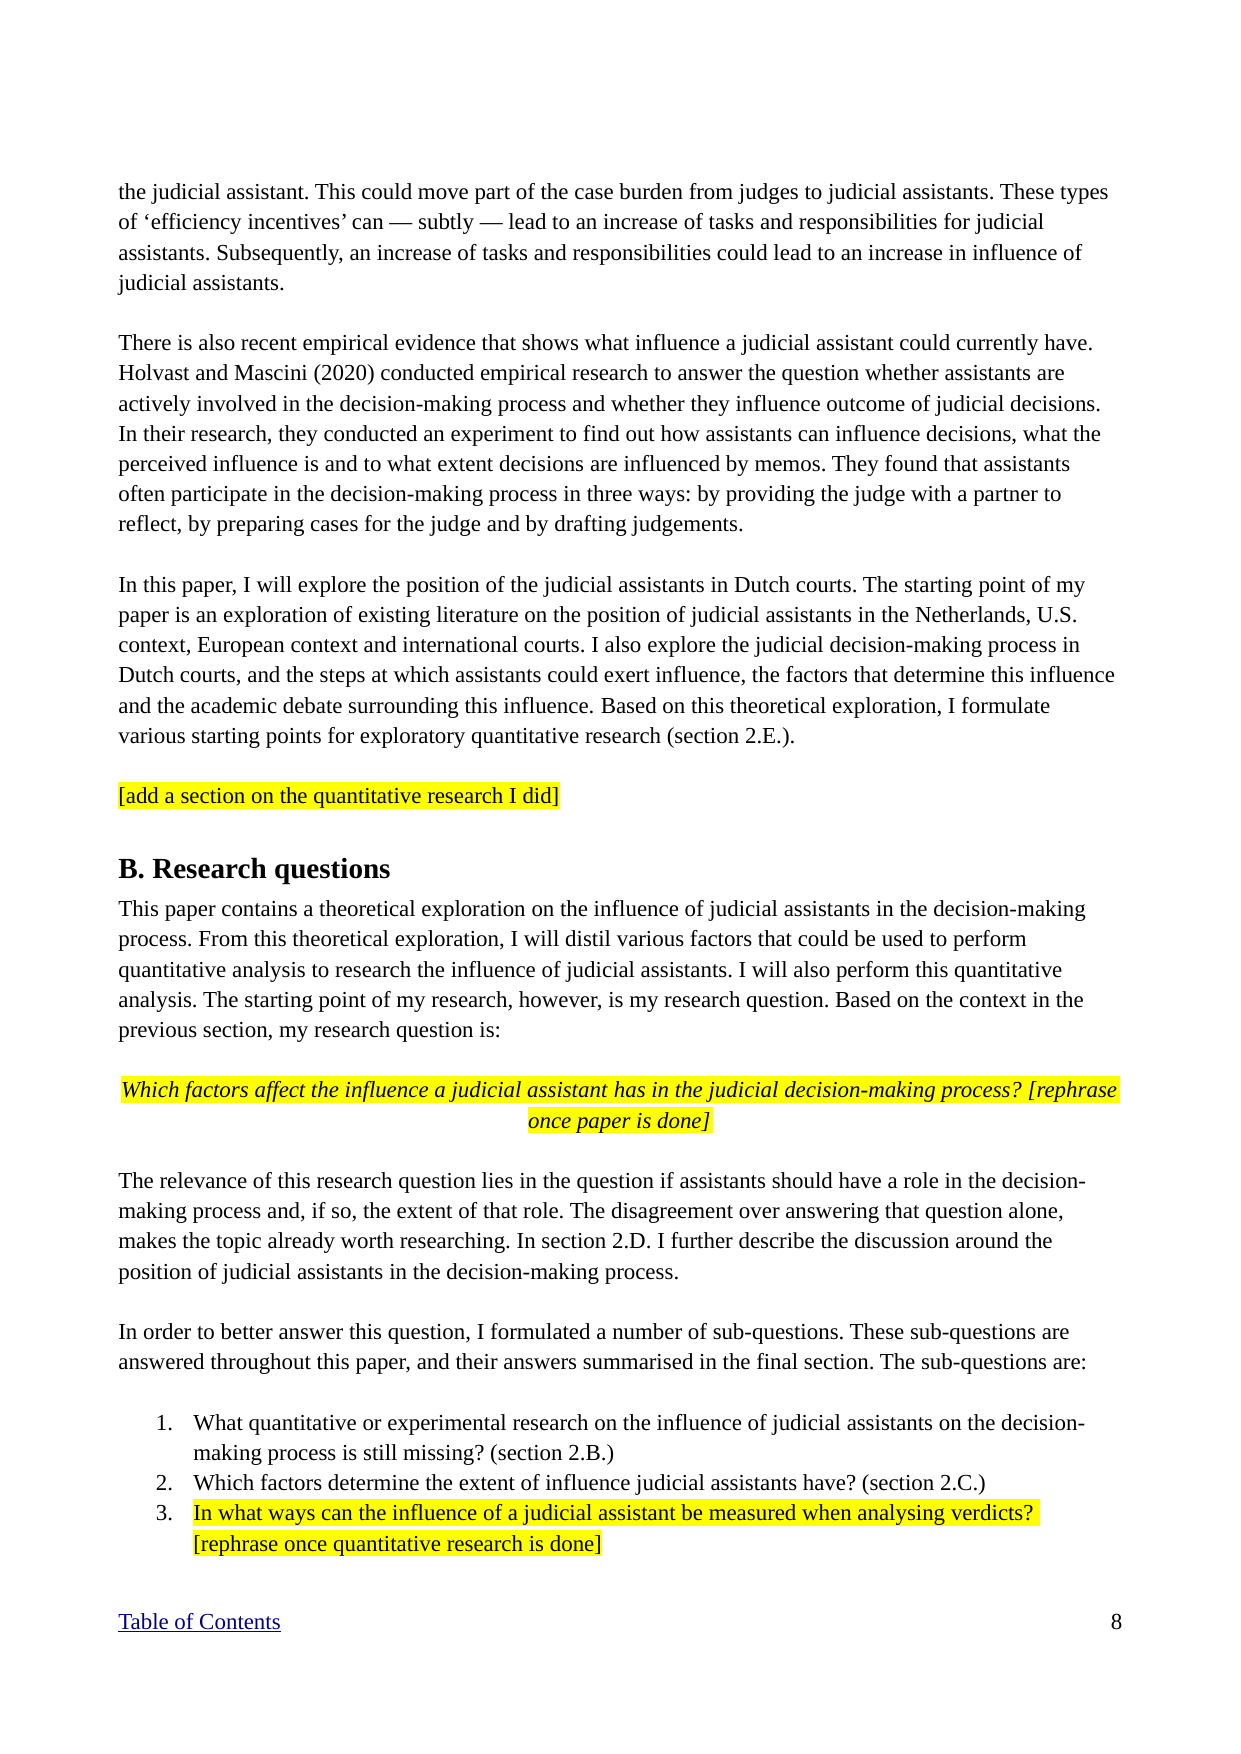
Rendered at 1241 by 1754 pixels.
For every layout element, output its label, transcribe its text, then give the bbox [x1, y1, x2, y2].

list In what ways can the influence of a judicial assistant be measured when analysing verdicts? [rephrase once quantitative research is done] [156, 1499, 1122, 1556]
text This paper contains a theoretical exploration on the influence of judicial assistants in the decision-making process. From this theoretical exploration, I will distil various factors that could be used to perform quantitative analysis to research the influence of judicial assistants. I will also perform this quantitative analysis. The starting point of my research, however, is my research question. Based on the context in the previous section, my research question is: [118, 895, 1122, 1042]
text There is also recent empirical evidence that shows what influence a judicial assistant could currently have. Holvast and Mascini (2020) conducted empirical research to answer the question whether assistants are actively involved in the decision-making process and whether they influence outcome of judicial decisions. In their research, they conducted an experiment to find out how assistants can influence decisions, what the perceived influence is and to what extent decisions are influenced by memos. They found that assistants often participate in the decision-making process in three ways: by providing the judge with a partner to reflect, by preparing cases for the judge and by drafting judgements. [118, 329, 1122, 537]
subtitle B. Research questions [118, 851, 1122, 884]
text The relevance of this research question lies in the question if assistants should have a role in the decision-making process and, if so, the extent of that role. The disagreement over answering that question alone, makes the topic already worth researching. In section 2.D. I further describe the discussion around the position of judicial assistants in the decision-making process. [118, 1137, 1122, 1284]
text the judicial assistant. This could move part of the case burden from judges to judicial assistants. These types of ‘efficiency incentives’ can — subtly — lead to an increase of tasks and responsibilities for judicial assistants. Subsequently, an increase of tasks and responsibilities could lead to an increase in influence of judicial assistants. [118, 178, 1122, 295]
text In this paper, I will explore the position of the judicial assistants in Dutch courts. The starting point of my paper is an exploration of existing literature on the position of judicial assistants in the Netherlands, U.S. context, European context and international courts. I also explore the judicial decision-making process in Dutch courts, and the steps at which assistants could exert influence, the factors that determine this influence and the academic debate surrounding this influence. Based on this theoretical exploration, I formulate various starting points for exploratory quantitative research (section 2.E.). [118, 571, 1122, 748]
text Which factors affect the influence a judicial assistant has in the judicial decision-making process? [rephrase once paper is done] [118, 1076, 1122, 1133]
list What quantitative or experimental research on the influence of judicial assistants on the decision-making process is still missing? (section 2.B.) [156, 1409, 1122, 1465]
list Which factors determine the extent of influence judicial assistants have? (section 2.C.) [156, 1469, 1122, 1496]
text In order to better answer this question, I formulated a number of sub-questions. These sub-questions are answered throughout this paper, and their answers summarised in the final section. The sub-questions are: [118, 1318, 1122, 1375]
text [add a section on the quantitative research I did] [118, 782, 1122, 809]
